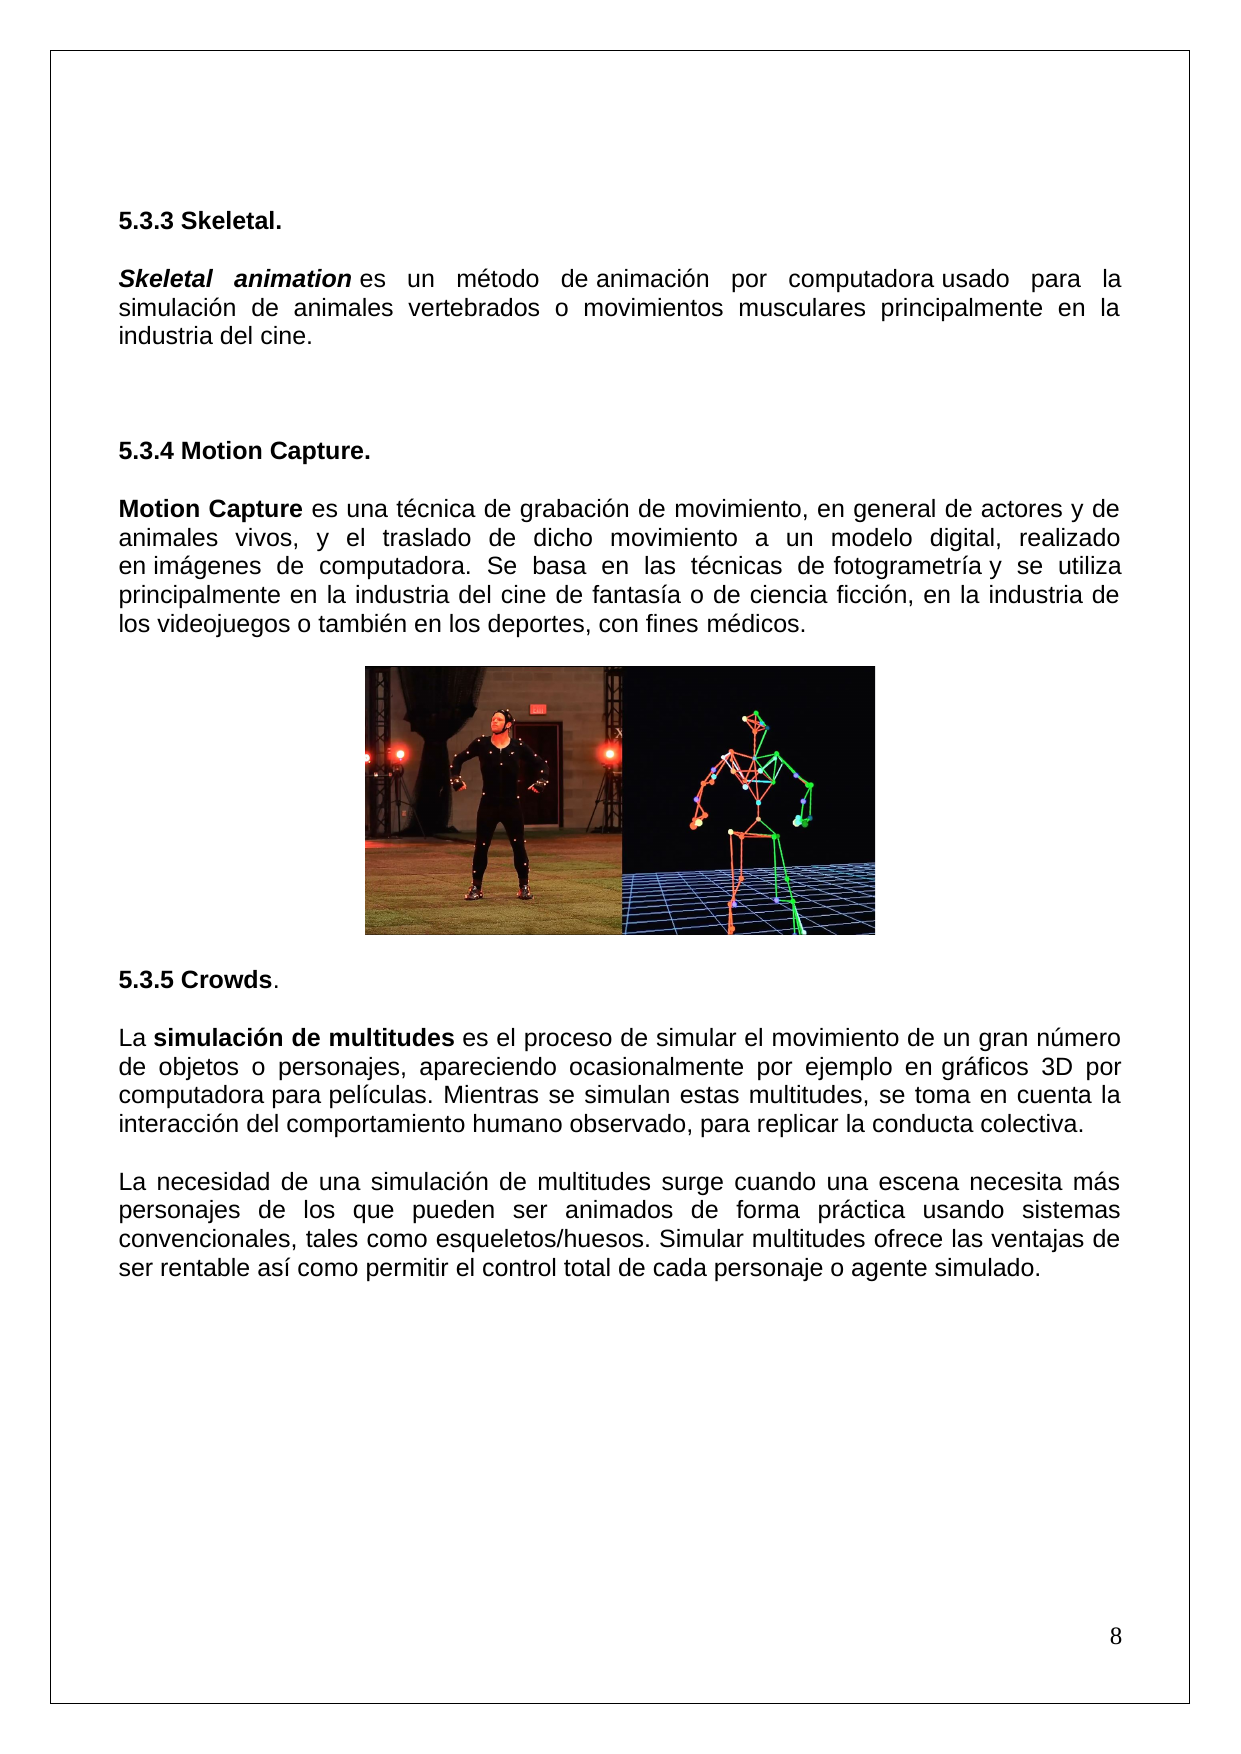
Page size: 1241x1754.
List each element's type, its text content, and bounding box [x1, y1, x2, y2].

text 5.3.4 Motion Capture. [118, 436, 1122, 465]
text 5.3.5 Crowds. [118, 965, 1122, 994]
text La simulación de multitudes es el proceso de simular el movimiento de un gran número de objetos o personajes, apareciendo ocasionalmente por ejemplo en gráficos 3D por computadora para películas. Mientras se simulan estas multitudes, se toma en cuenta la interacción del comportamiento humano observado, para replicar la conducta colectiva. [118, 1023, 1122, 1138]
text Skeletal animation es un método de animación por computadora usado para la simulación de animales vertebrados o movimientos musculares principalmente en la industria del cine. [118, 264, 1122, 350]
text Motion Capture es una técnica de grabación de movimiento, en general de actores y de animales vivos, y el traslado de dicho movimiento a un modelo digital, realizado en imágenes de computadora. Se basa en las técnicas de fotogrametría y se utiliza principalmente en la industria del cine de fantasía o de ciencia ficción, en la industria de los videojuegos o también en los deportes, con fines médicos. [118, 494, 1122, 637]
text 5.3.3 Skeletal. [118, 206, 1122, 235]
text La necesidad de una simulación de multitudes surge cuando una escena necesita más personajes de los que pueden ser animados de forma práctica usando sistemas convencionales, tales como esqueletos/huesos. Simular multitudes ofrece las ventajas de ser rentable así como permitir el control total de cada personaje o agente simulado. [118, 1167, 1122, 1282]
